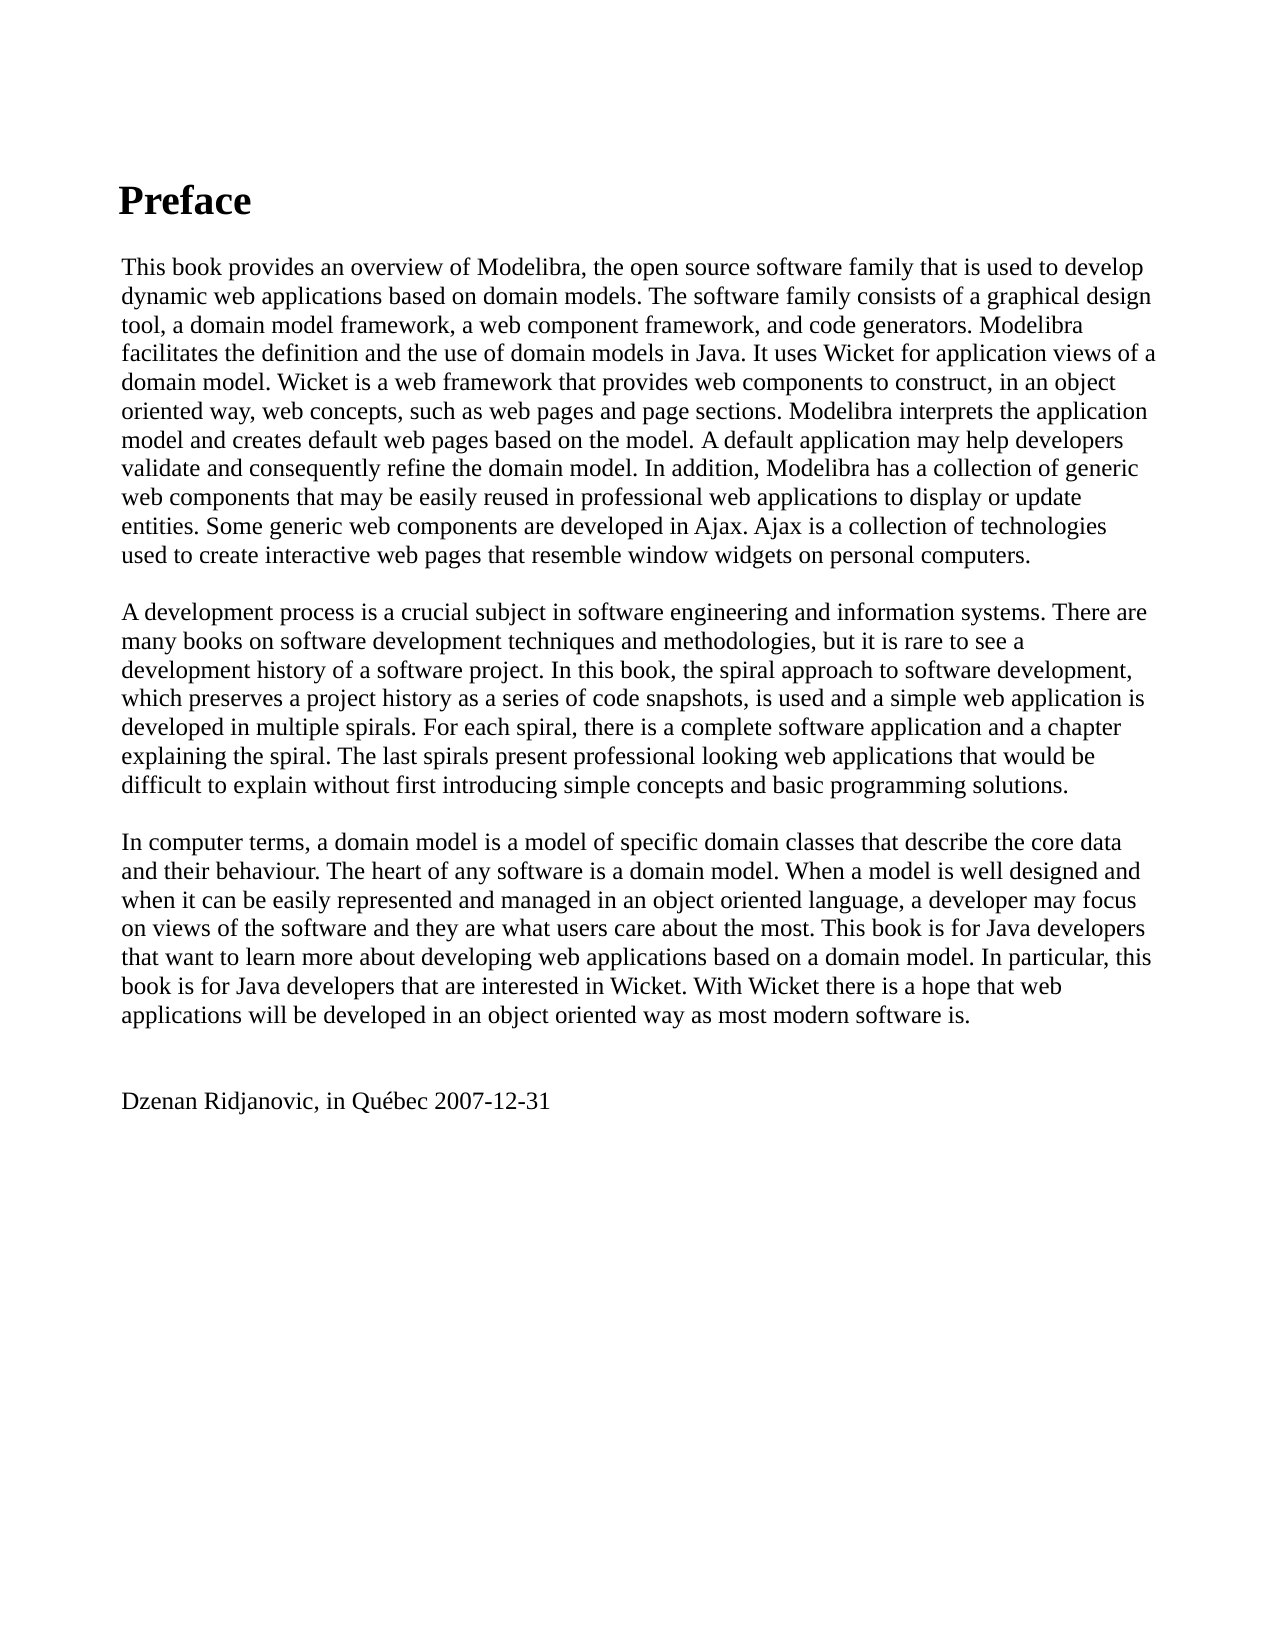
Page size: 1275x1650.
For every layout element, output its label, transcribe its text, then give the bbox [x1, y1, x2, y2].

text This book provides an overview of Modelibra, the open source software family that is used to develop dynamic web applications based on domain models. The software family consists of a graphical design tool, a domain model framework, a web component framework, and code generators. Modelibra facilitates the definition and the use of domain models in Java. It uses Wicket for application views of a domain model. Wicket is a web framework that provides web components to construct, in an object oriented way, web concepts, such as web pages and page sections. Modelibra interprets the application model and creates default web pages based on the model. A default application may help developers validate and consequently refine the domain model. In addition, Modelibra has a collection of generic web components that may be easily reused in professional web applications to display or update entities. Some generic web components are developed in Ajax. Ajax is a collection of technologies used to create interactive web pages that resemble window widgets on personal computers. [121, 252, 1157, 568]
text A development process is a crucial subject in software engineering and information systems. There are many books on software development techniques and methodologies, but it is rare to see a development history of a software project. In this book, the spiral approach to software development, which preserves a project history as a series of code snapshots, is used and a simple web application is developed in multiple spirals. For each spiral, there is a complete software application and a chapter explaining the spiral. The last spirals present professional looking web applications that would be difficult to explain without first introducing simple concepts and basic programming solutions. [121, 597, 1157, 798]
text In computer terms, a domain model is a model of specific domain classes that describe the core data and their behaviour. The heart of any software is a domain model. When a model is well designed and when it can be easily represented and managed in an object oriented language, a developer may focus on views of the software and they are what users care about the most. This book is for Java developers that want to learn more about developing web applications based on a domain model. In particular, this book is for Java developers that are interested in Wicket. With Wicket there is a hope that web applications will be developed in an object oriented way as most modern software is. [121, 827, 1157, 1028]
text Dzenan Ridjanovic, in Québec 2007-12-31 [121, 1086, 1157, 1115]
subtitle Preface [118, 176, 1157, 223]
